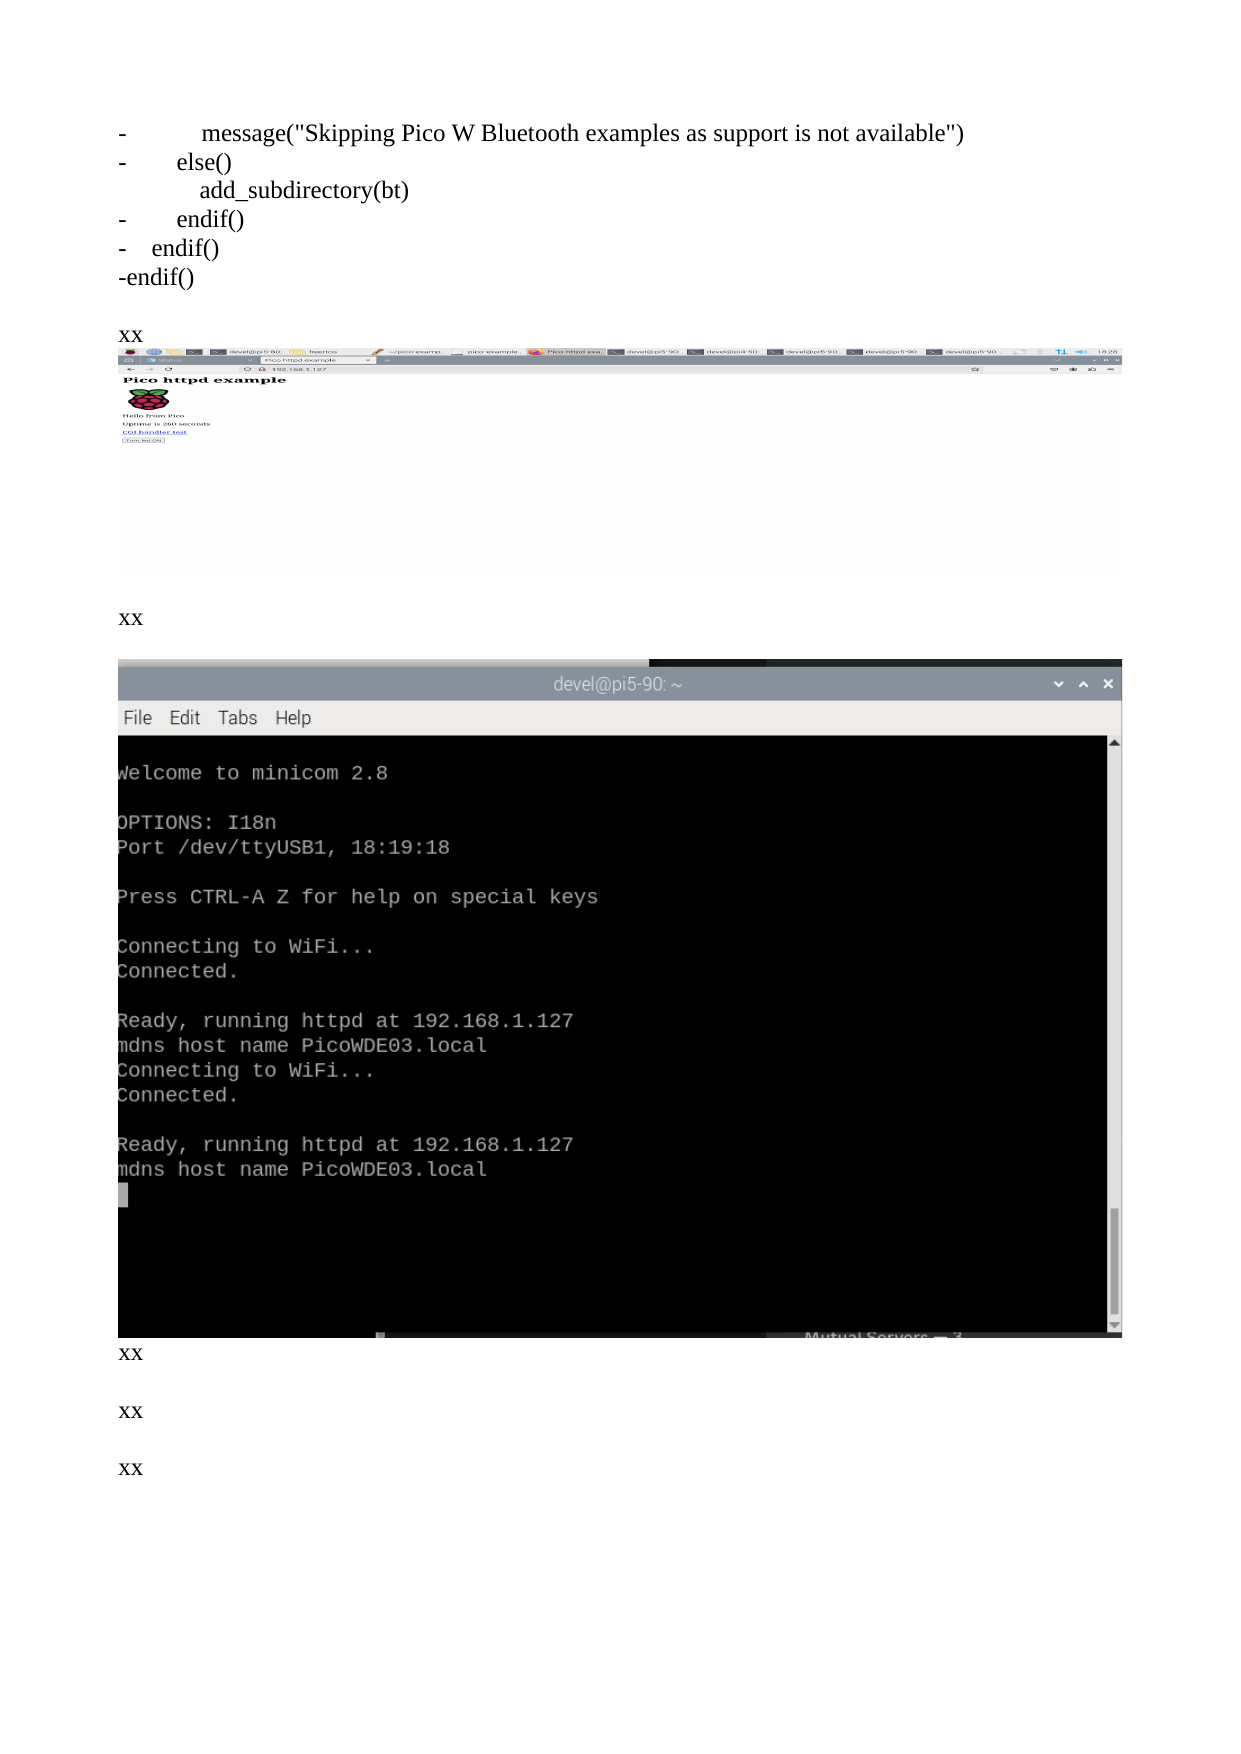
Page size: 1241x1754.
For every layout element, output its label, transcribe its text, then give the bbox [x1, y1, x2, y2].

text xx [118, 1395, 1122, 1423]
picture [118, 348, 1123, 574]
text xx [118, 1452, 1122, 1481]
text xx [118, 602, 1122, 631]
picture [118, 659, 1123, 1338]
text add_subdirectory(bt) [118, 176, 1122, 204]
text -endif() [118, 262, 1122, 291]
text - message("Skipping Pico W Bluetooth examples as support is not available") [118, 118, 1122, 147]
text - endif() [118, 204, 1122, 233]
text xx [118, 1338, 1122, 1366]
text xx [118, 319, 1122, 348]
text - else() [118, 147, 1122, 176]
text - endif() [118, 233, 1122, 262]
